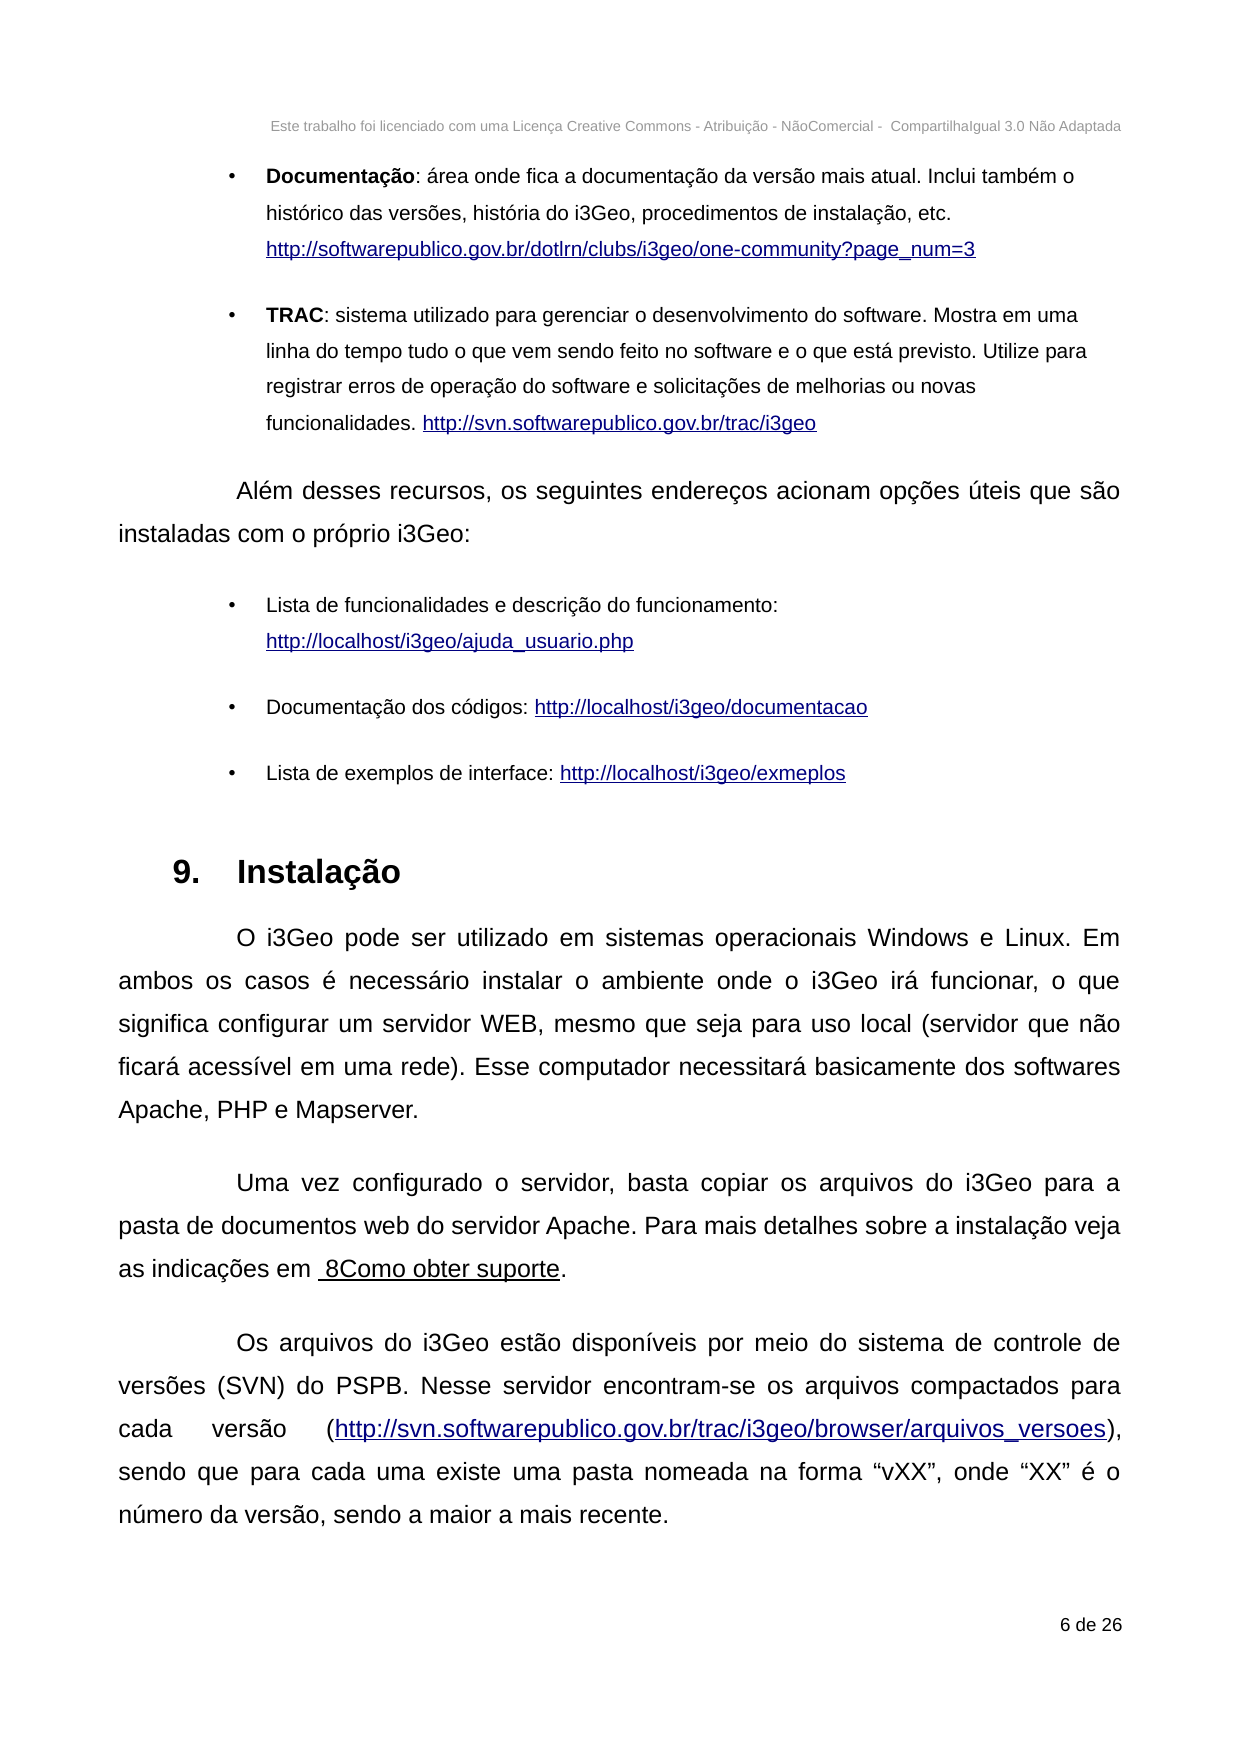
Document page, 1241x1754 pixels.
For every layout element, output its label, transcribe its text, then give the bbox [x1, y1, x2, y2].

list TRAC: sistema utilizado para gerenciar o desenvolvimento do software. Mostra em uma linha do tempo tudo o que vem sendo feito no software e o que está previsto. Utilize para registrar erros de operação do software e solicitações de melhorias ou novas funcionalidades. http://svn.softwarepublico.gov.br/trac/i3geo [228, 302, 1122, 434]
subtitle Instalação [163, 852, 1077, 891]
list Lista de exemplos de interface: http://localhost/i3geo/exmeplos [228, 761, 1122, 785]
list Documentação: área onde fica a documentação da versão mais atual. Inclui também o histórico das versões, história do i3Geo, procedimentos de instalação, etc. http://softwarepublico.gov.br/dotlrn/clubs/i3geo/one-community?page_num=3 [228, 164, 1122, 260]
list Documentação dos códigos: http://localhost/i3geo/documentacao [228, 695, 1122, 719]
text Os arquivos do i3Geo estão disponíveis por meio do sistema de controle de versões (SVN) do PSPB. Nesse servidor encontram-se os arquivos compactados para cada versão (http://svn.softwarepublico.gov.br/trac/i3geo/browser/arquivos_versoes), sendo que para cada uma existe uma pasta nomeada na forma “vXX”, onde “XX” é o número da versão, sendo a maior a mais recente. [118, 1328, 1122, 1529]
text Além desses recursos, os seguintes endereços acionam opções úteis que são instaladas com o próprio i3Geo: [118, 476, 1122, 548]
text O i3Geo pode ser utilizado em sistemas operacionais Windows e Linux. Em ambos os casos é necessário instalar o ambiente onde o i3Geo irá funcionar, o que significa configurar um servidor WEB, mesmo que seja para uso local (servidor que não ficará acessível em uma rede). Esse computador necessitará basicamente dos softwares Apache, PHP e Mapserver. [118, 922, 1122, 1124]
list Lista de funcionalidades e descrição do funcionamento: http://localhost/i3geo/ajuda_usuario.php [228, 593, 1122, 653]
text Uma vez configurado o servidor, basta copiar os arquivos do i3Geo para a pasta de documentos web do servidor Apache. Para mais detalhes sobre a instalação veja as indicações em 8.Como obter suporte. [118, 1168, 1122, 1283]
